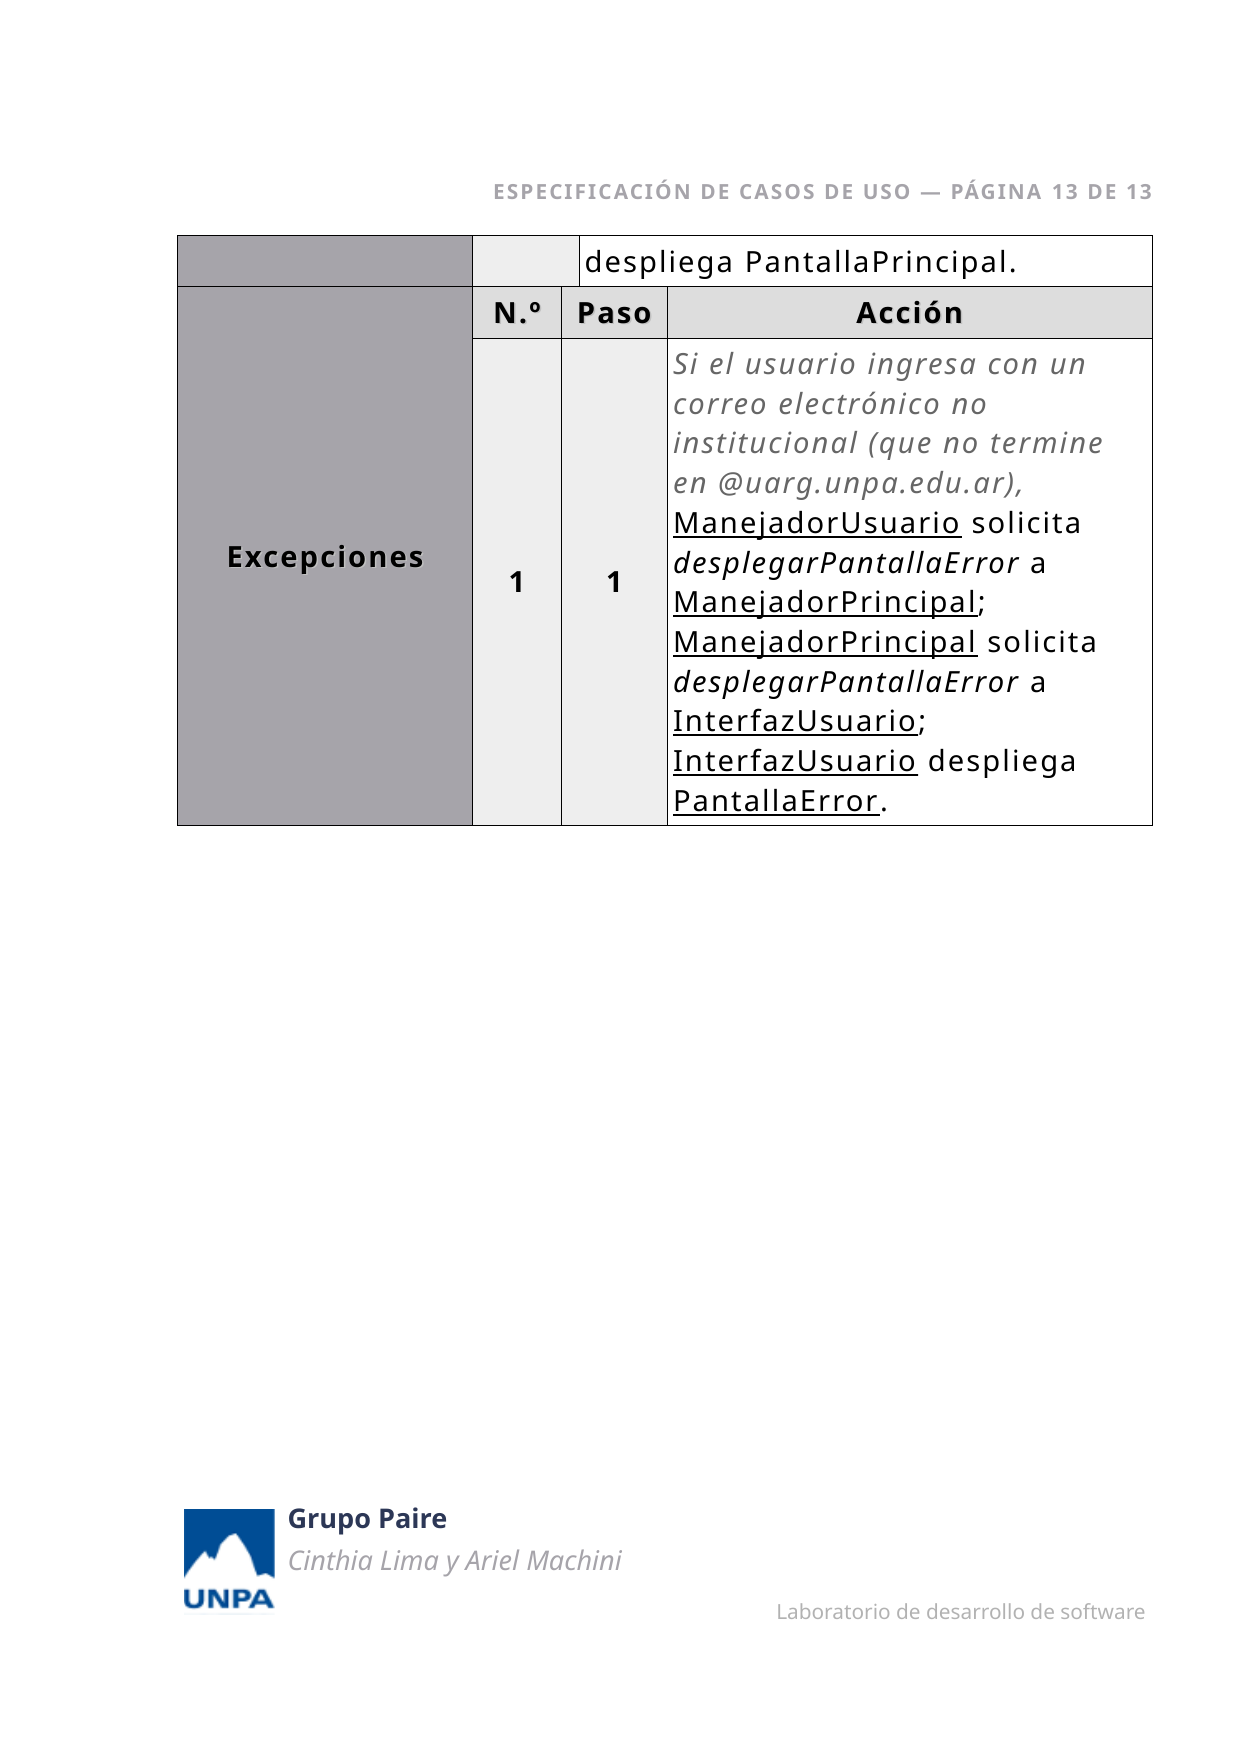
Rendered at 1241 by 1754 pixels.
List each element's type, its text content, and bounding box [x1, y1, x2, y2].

table_cell 1 [473, 339, 561, 825]
table_cell Excepciones [178, 287, 472, 825]
table_cell Si el usuario ingresa con un correo electrónico no institucional (que no termine en @uarg.unpa.edu.ar), ManejadorUsuario solicita desplegarPantallaError a ManejadorPrincipal; ManejadorPrincipal solicita desplegarPantallaError a InterfazUsuario; InterfazUsuario despliega PantallaError. [668, 339, 1152, 825]
table_cell Paso [562, 287, 667, 338]
table_cell despliega PantallaPrincipal. [580, 236, 1152, 286]
picture [184, 1509, 275, 1615]
table_cell Acción [668, 287, 1152, 338]
table_cell [178, 236, 472, 286]
table_cell 1 [562, 339, 667, 825]
table_cell [473, 236, 579, 286]
table_cell N.º [473, 287, 561, 338]
